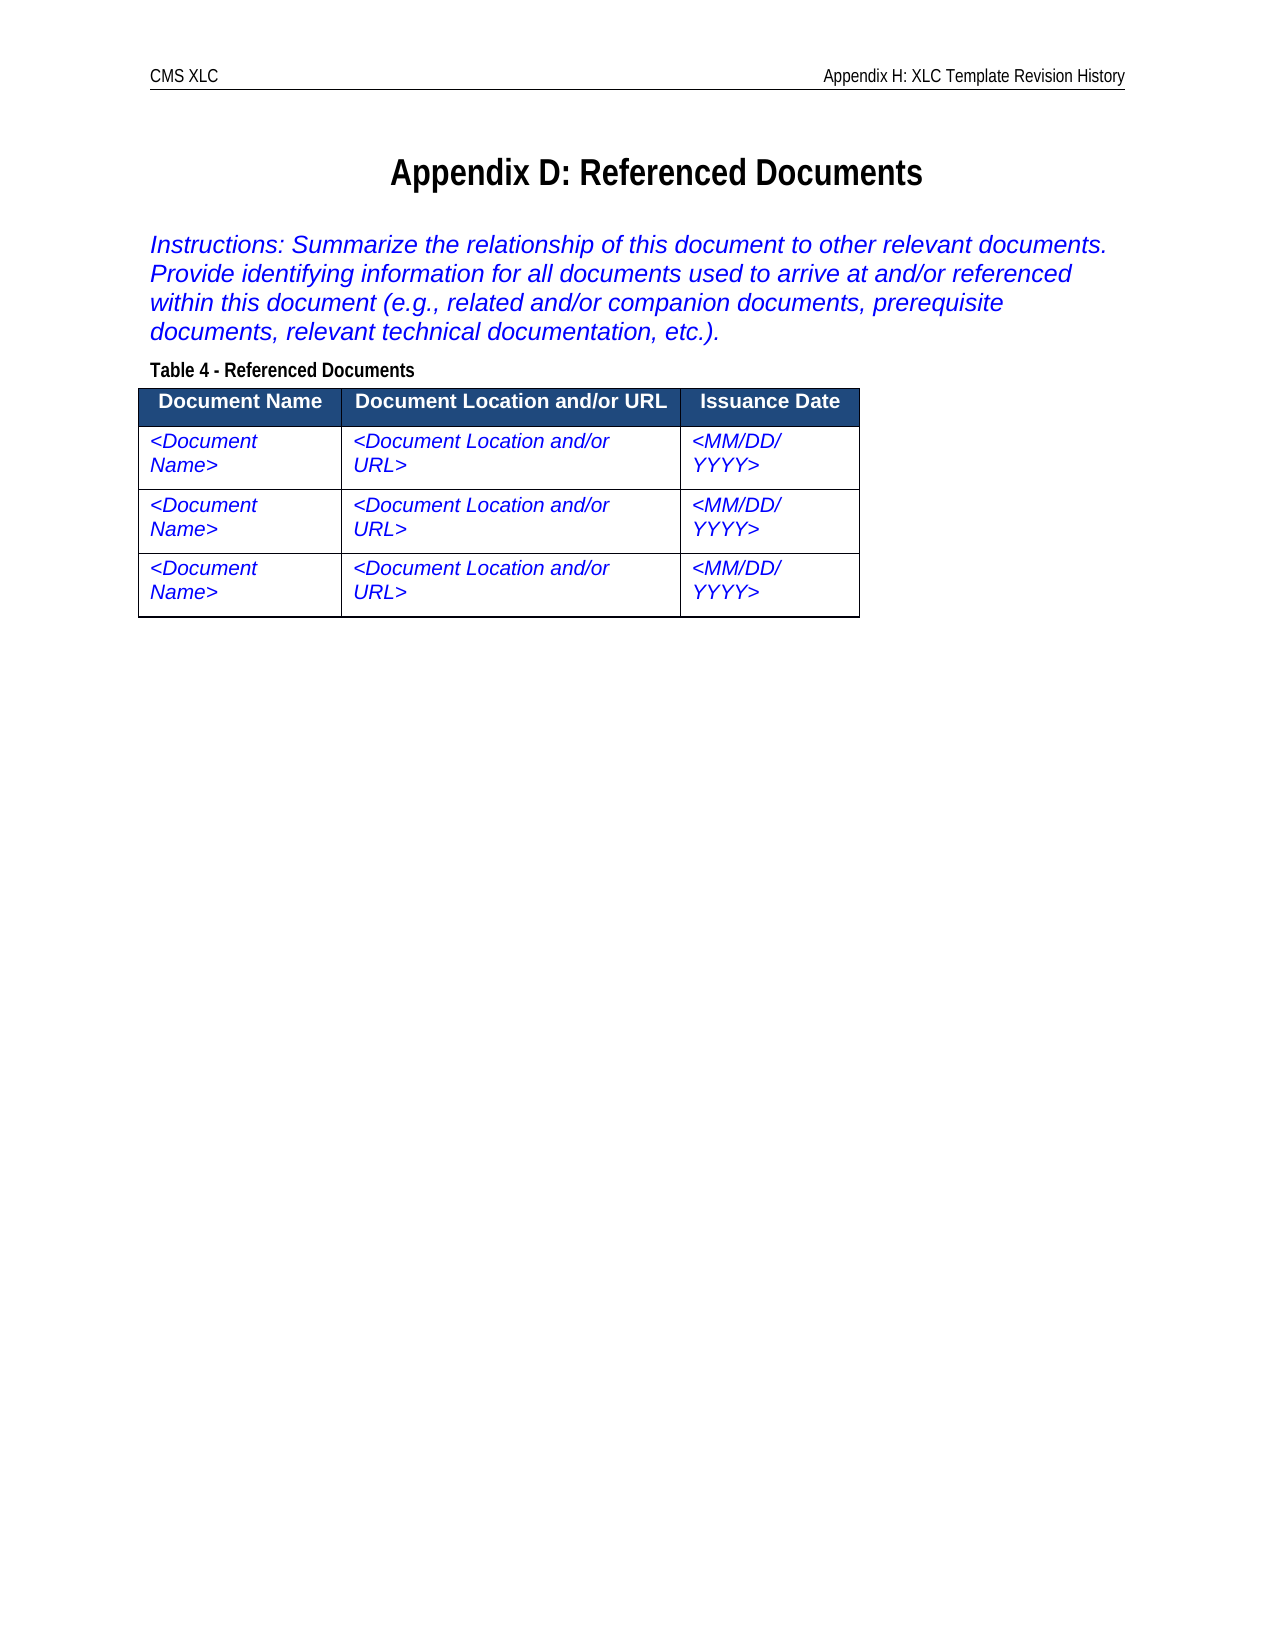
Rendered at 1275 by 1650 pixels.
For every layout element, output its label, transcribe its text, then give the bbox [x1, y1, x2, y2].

subtitle Appendix D: Referenced Documents [187, 150, 1125, 193]
table_header Issuance Date [681, 389, 859, 426]
table_header Document Location and/or URL [342, 389, 680, 426]
table_cell <MM/DD/YYYY> [681, 490, 859, 553]
table_cell <MM/DD/YYYY> [681, 554, 859, 616]
text Table 4 - Referenced Documents [150, 358, 1125, 382]
table_cell <Document Location and/or URL> [342, 490, 680, 553]
table_cell <Document Name> [139, 427, 341, 489]
table_header Document Name [139, 389, 341, 426]
table_cell <Document Name> [139, 554, 341, 616]
text Instructions: Summarize the relationship of this document to other relevant documents. Provide identifying information for all documents used to arrive at and/or referenced within this document (e.g., related and/or companion documents, prerequisite documents, relevant technical documentation, etc.). [150, 231, 1125, 346]
table_cell <Document Location and/or URL> [342, 427, 680, 489]
table_cell <Document Location and/or URL> [342, 554, 680, 616]
table_cell <MM/DD/YYYY> [681, 427, 859, 489]
table_cell <Document Name> [139, 490, 341, 553]
